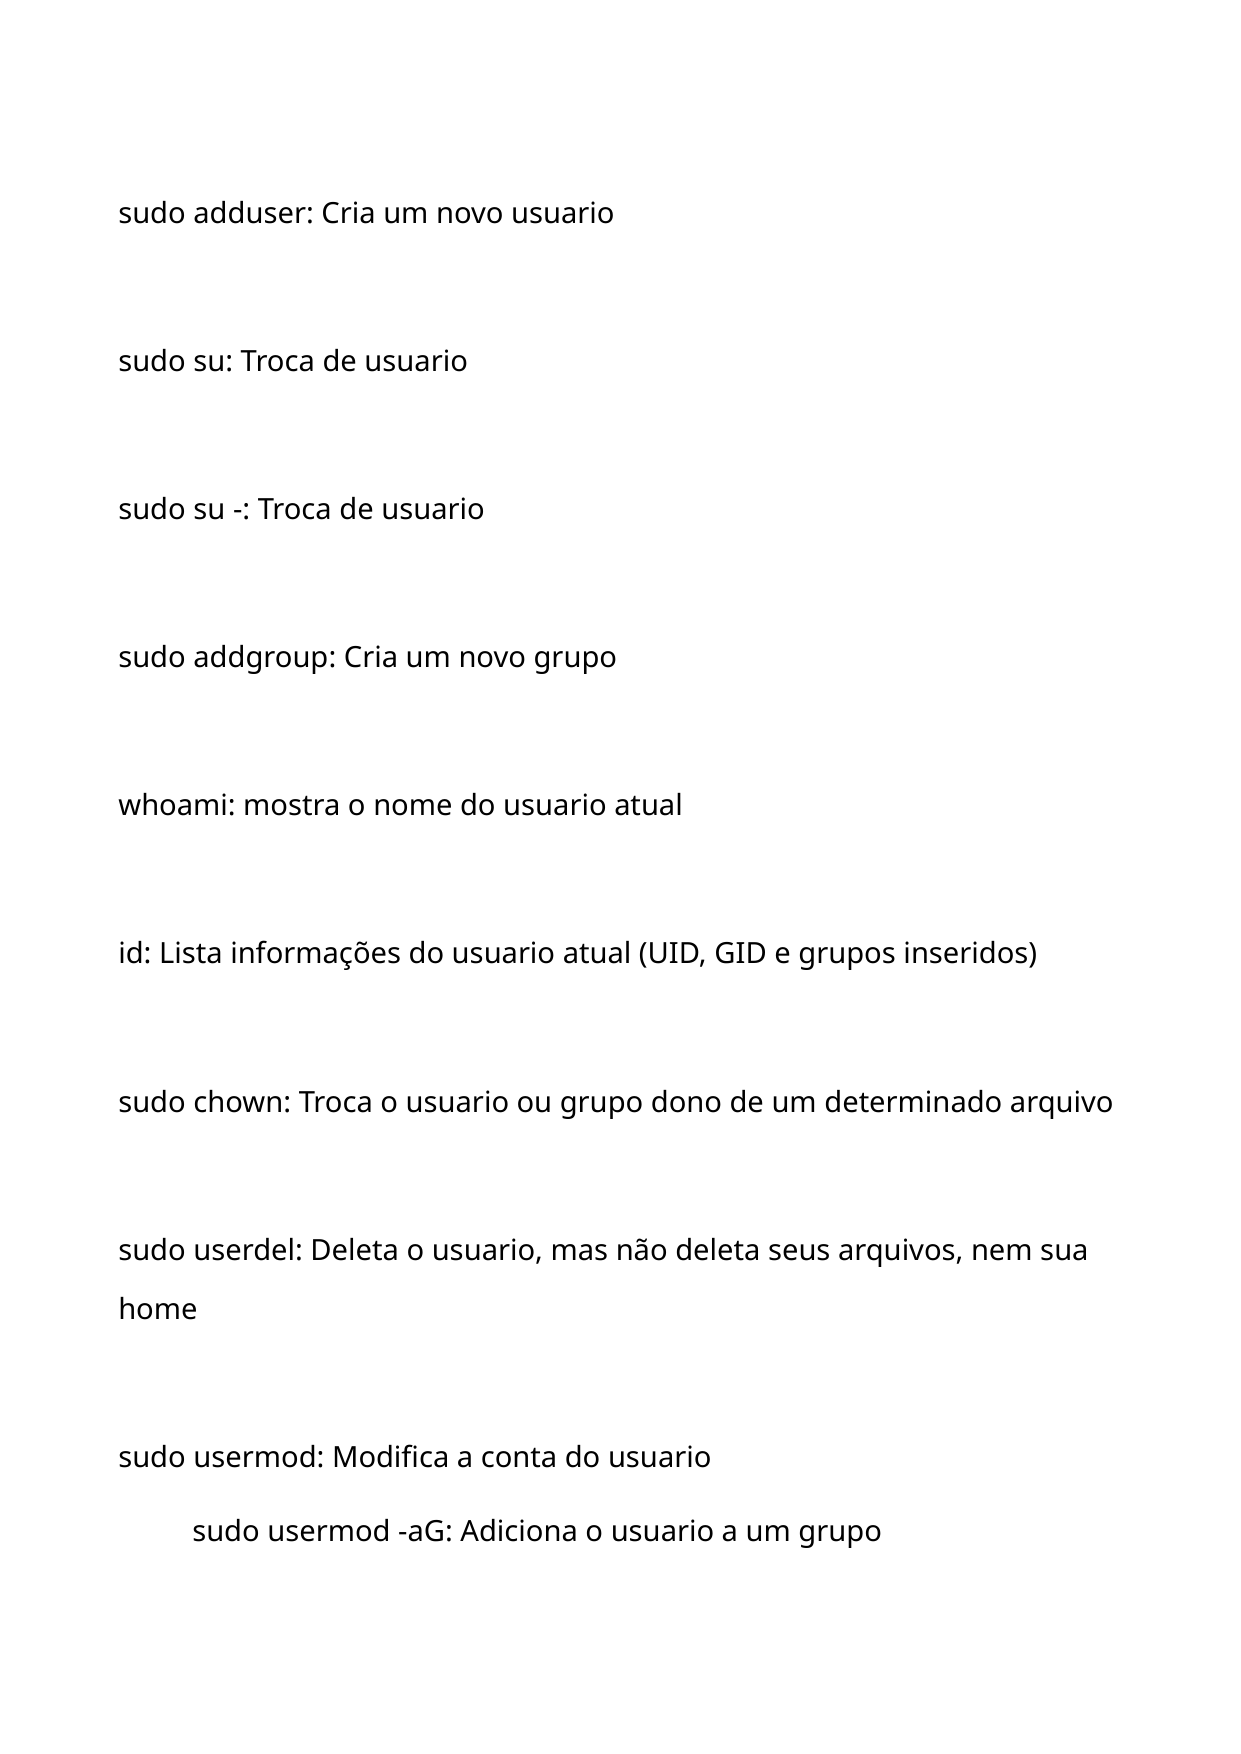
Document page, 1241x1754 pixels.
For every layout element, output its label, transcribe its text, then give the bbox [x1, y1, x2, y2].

text id: Lista informações do usuario atual (UID, GID e grupos inseridos) [118, 933, 1122, 972]
text whoami: mostra o nome do usuario atual [118, 785, 1122, 824]
text sudo addgroup: Cria um novo grupo [118, 637, 1122, 676]
text sudo usermod: Modifica a conta do usuario [118, 1437, 1122, 1476]
text sudo usermod -aG: Adiciona o usuario a um grupo [118, 1511, 1122, 1550]
text sudo adduser: Cria um novo usuario [118, 192, 1122, 232]
text sudo chown: Troca o usuario ou grupo dono de um determinado arquivo [118, 1081, 1122, 1121]
text sudo su: Troca de usuario [118, 340, 1122, 380]
text sudo su -: Troca de usuario [118, 488, 1122, 528]
text sudo userdel: Deleta o usuario, mas não deleta seus arquivos, nem sua home [118, 1229, 1122, 1328]
